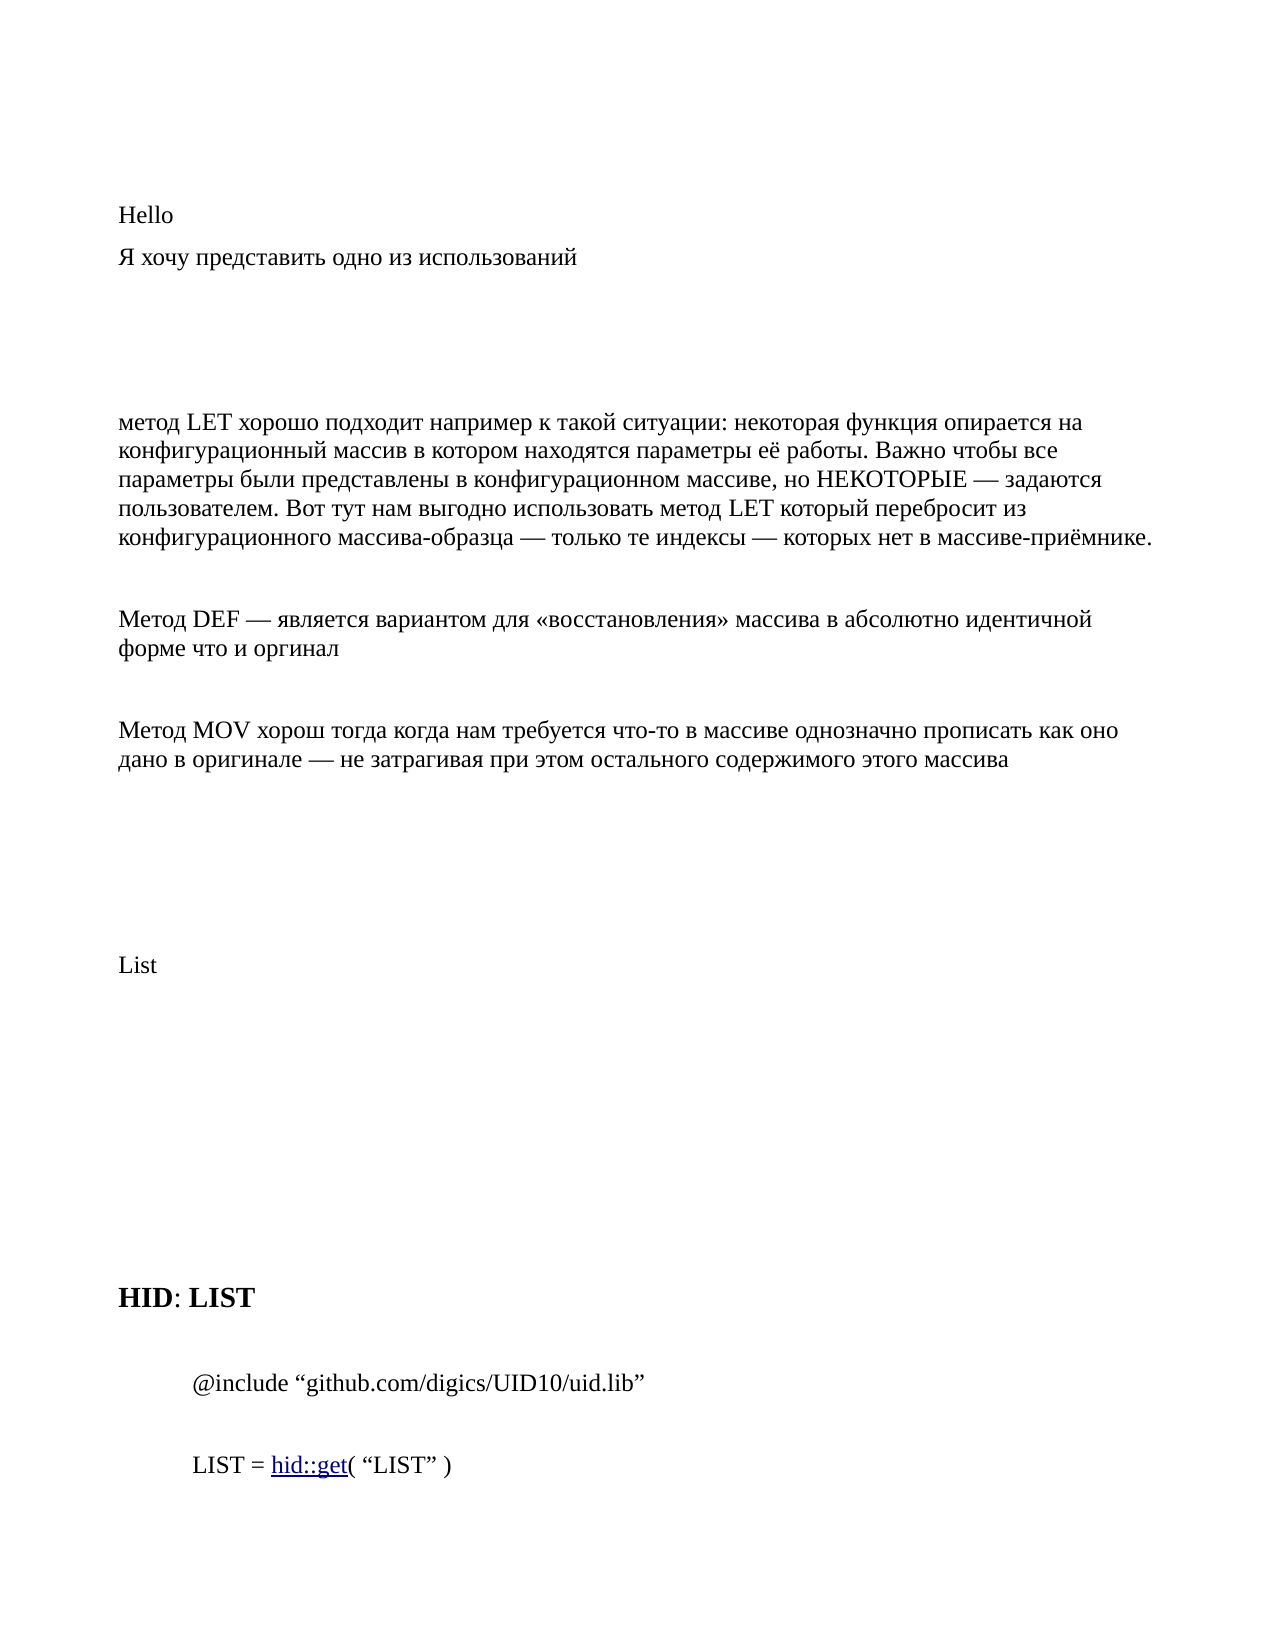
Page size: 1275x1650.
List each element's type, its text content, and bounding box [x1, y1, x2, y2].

text Я хочу представить одно из использований [118, 242, 1157, 271]
text LIST = hid::get( “LIST” ) [118, 1450, 1157, 1479]
text @include “github.com/digics/UID10/uid.lib” [118, 1368, 1157, 1397]
text List [118, 951, 1157, 979]
text Метод MOV хорош тогда когда нам требуется что-то в массиве однозначно прописать как оно дано в оригинале — не затрагивая при этом остального содержимого этого массива [118, 716, 1157, 773]
text Метод DEF — является вариантом для «восстановления» массива в абсолютно идентичной форме что и оргинал [118, 604, 1157, 662]
text метод LET хорошо подходит например к такой ситуации: некоторая функция опирается на конфигурационный массив в котором находятся параметры её работы. Важно чтобы все параметры были представлены в конфигурационном массиве, но НЕКОТОРЫЕ — задаются пользователем. Вот тут нам выгодно использовать метод LET который перебросит из конфигурационного массива-образца — только те индексы — которых нет в массиве-приёмнике. [118, 407, 1157, 551]
text HID: LIST [118, 1281, 1157, 1314]
text Hello [118, 201, 1157, 229]
